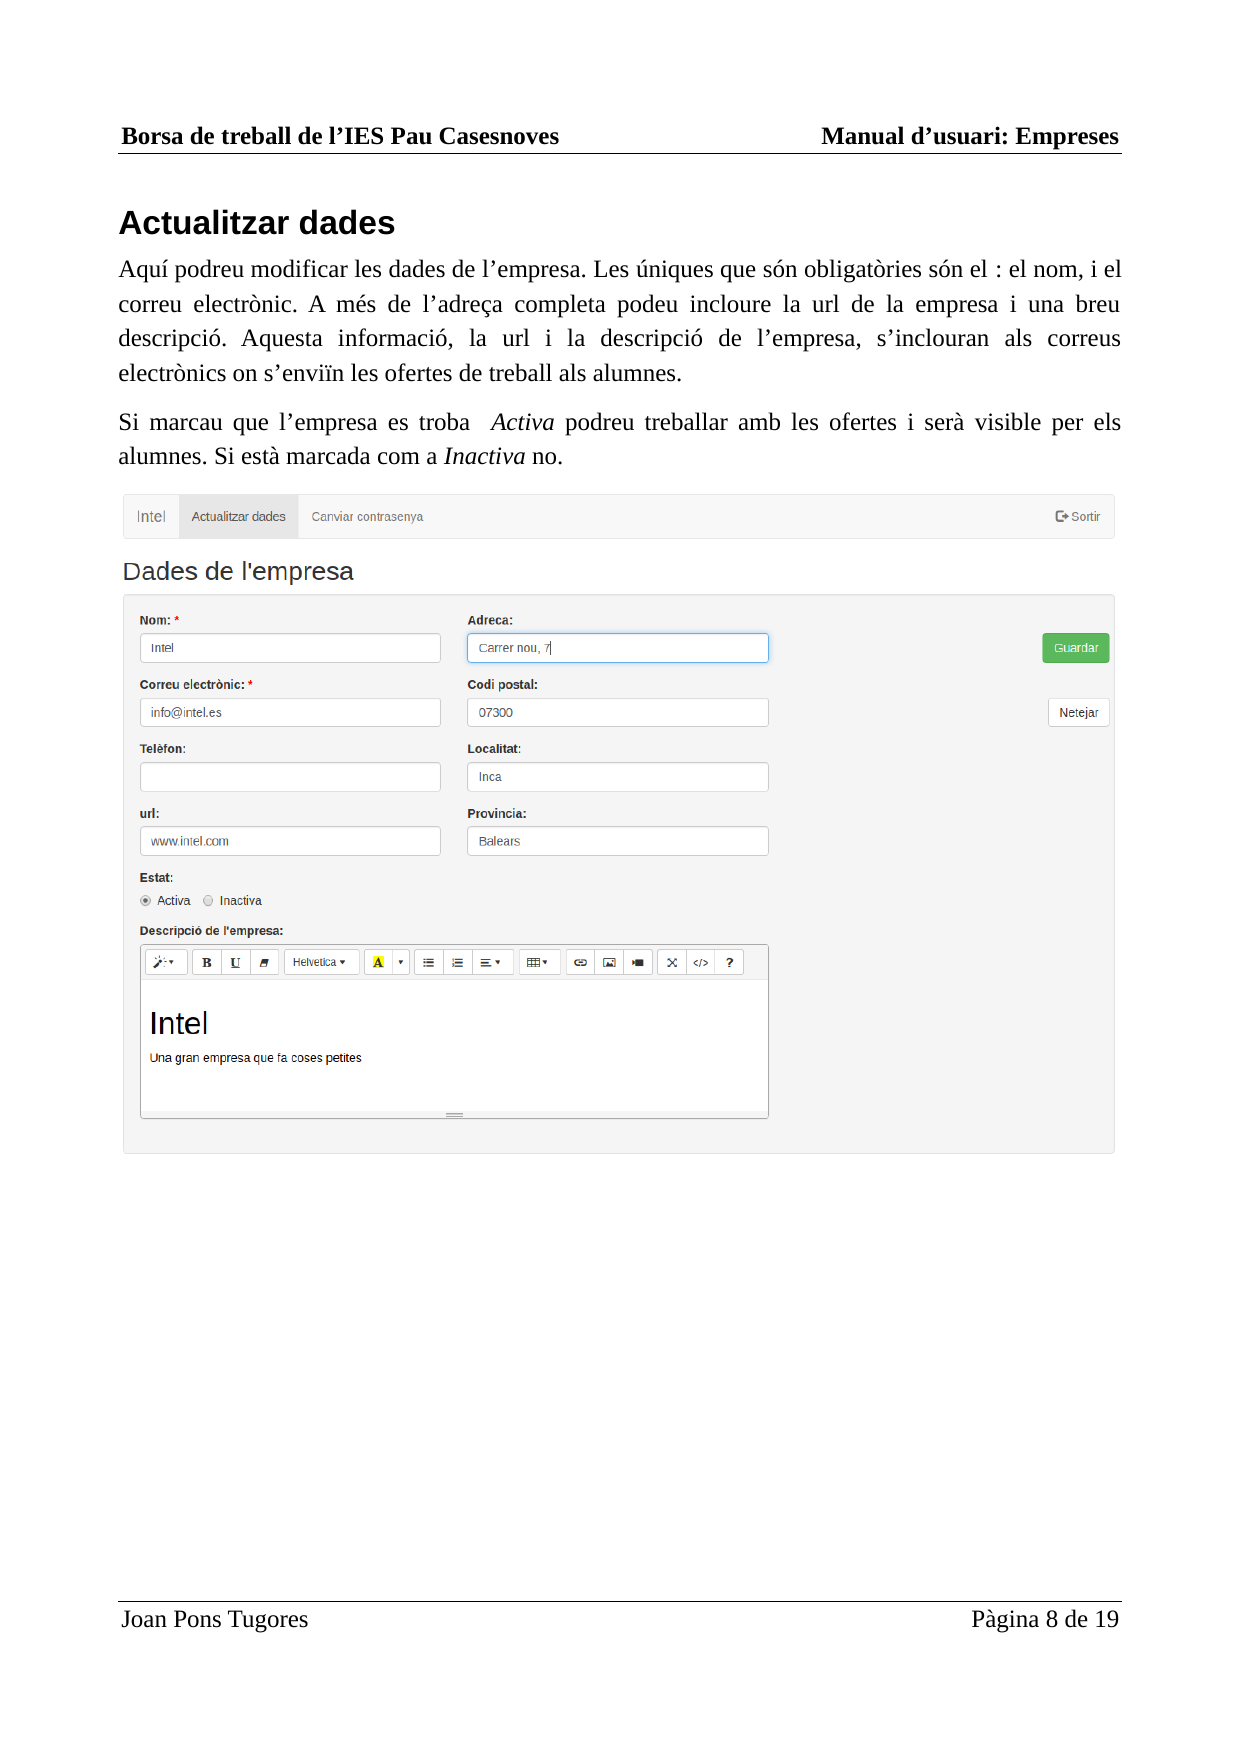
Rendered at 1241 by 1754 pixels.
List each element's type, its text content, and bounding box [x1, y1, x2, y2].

subtitle Actualitzar dades [118, 203, 1122, 242]
text Si marcau que l’empresa es troba Activa podreu treballar amb les ofertes i serà visible per els alumnes. Si està marcada com a Inactiva no. [118, 407, 1122, 470]
picture [118, 490, 1123, 1161]
text Aquí podreu modificar les dades de l’empresa. Les úniques que són obligatòries són el : el nom, i el correu electrònic. A més de l’adreça completa podeu incloure la url de la empresa i una breu descripció. Aquesta informació, la url i la descripció de l’empresa, s’inclouran als correus electrònics on s’enviïn les ofertes de treball als alumnes. [118, 254, 1122, 386]
